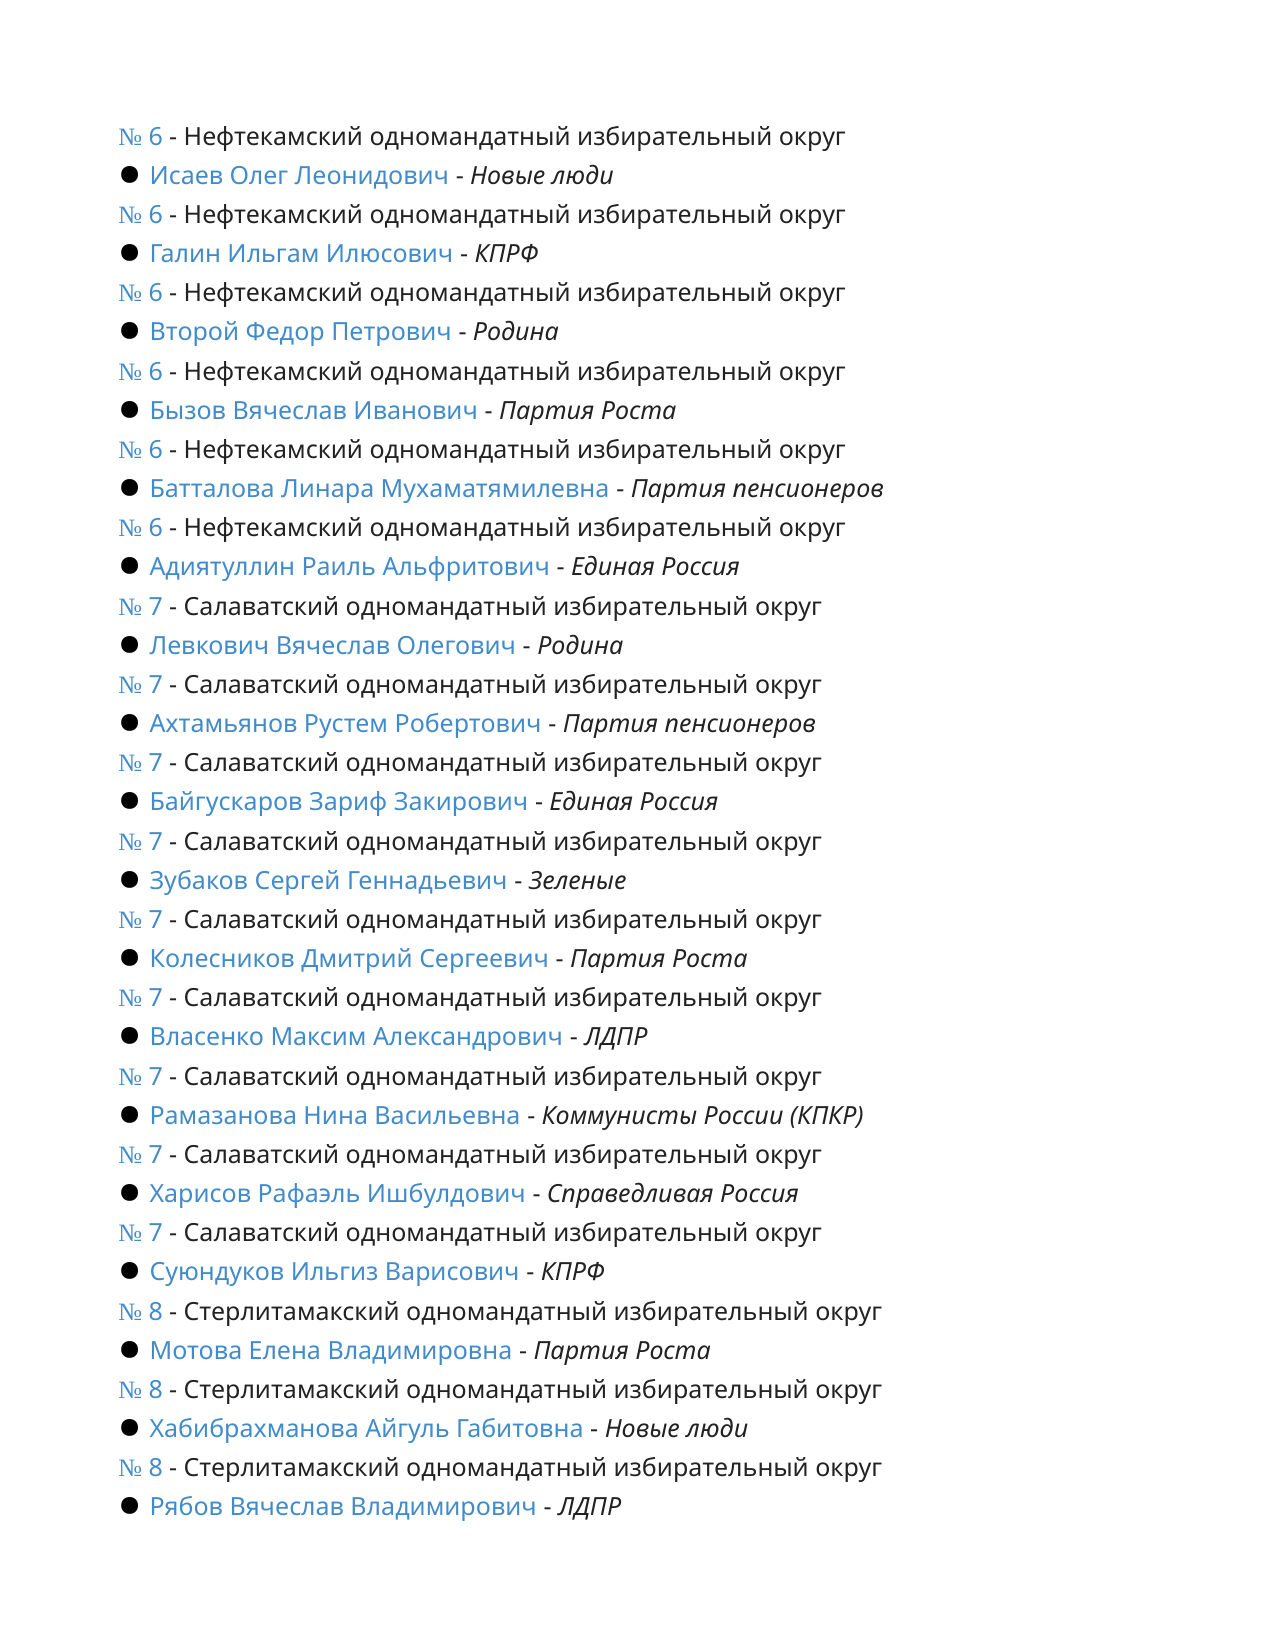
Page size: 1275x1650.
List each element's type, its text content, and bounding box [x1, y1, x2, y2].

list Власенко Максим Александрович - ЛДПР [120, 1019, 1157, 1053]
list Второй Федор Петрович - Родина [120, 314, 1157, 348]
text № 7 - Салаватский одномандатный избирательный округ [118, 901, 1157, 936]
list Байгускаров Зариф Закирович - Единая Россия [120, 784, 1157, 818]
text № 7 - Салаватский одномандатный избирательный округ [118, 980, 1157, 1014]
text № 7 - Салаватский одномандатный избирательный округ [118, 666, 1157, 701]
text № 6 - Нефтекамский одномандатный избирательный округ [118, 118, 1157, 152]
list Исаев Олег Леонидович - Новые люди [120, 157, 1157, 191]
text № 6 - Нефтекамский одномандатный избирательный округ [118, 510, 1157, 544]
text № 6 - Нефтекамский одномандатный избирательный округ [118, 353, 1157, 387]
list Зубаков Сергей Геннадьевич - Зеленые [120, 862, 1157, 896]
list Суюндуков Ильгиз Варисович - КПРФ [120, 1254, 1157, 1288]
list Рамазанова Нина Васильевна - Коммунисты России (КПКР) [120, 1097, 1157, 1131]
list Колесников Дмитрий Сергеевич - Партия Роста [120, 941, 1157, 975]
list Левкович Вячеслав Олегович - Родина [120, 627, 1157, 661]
list Адиятуллин Раиль Альфритович - Единая Россия [120, 549, 1157, 583]
text № 7 - Салаватский одномандатный избирательный округ [118, 1058, 1157, 1092]
text № 7 - Салаватский одномандатный избирательный округ [118, 745, 1157, 779]
text № 6 - Нефтекамский одномандатный избирательный округ [118, 196, 1157, 231]
list Батталова Линара Мухаматямилевна - Партия пенсионеров [120, 471, 1157, 505]
list Ахтамьянов Рустем Робертович - Партия пенсионеров [120, 706, 1157, 740]
list Хабибрахманова Айгуль Габитовна - Новые люди [120, 1411, 1157, 1445]
text № 6 - Нефтекамский одномандатный избирательный округ [118, 275, 1157, 309]
text № 8 - Стерлитамакский одномандатный избирательный округ [118, 1450, 1157, 1484]
list Бызов Вячеслав Иванович - Партия Роста [120, 392, 1157, 426]
list Галин Ильгам Илюсович - КПРФ [120, 236, 1157, 270]
list Харисов Рафаэль Ишбулдович - Справедливая Россия [120, 1176, 1157, 1210]
list Мотова Елена Владимировна - Партия Роста [120, 1332, 1157, 1366]
text № 8 - Стерлитамакский одномандатный избирательный округ [118, 1293, 1157, 1327]
text № 7 - Салаватский одномандатный избирательный округ [118, 588, 1157, 622]
text № 7 - Салаватский одномандатный избирательный округ [118, 1215, 1157, 1249]
text № 7 - Салаватский одномандатный избирательный округ [118, 1136, 1157, 1171]
text № 6 - Нефтекамский одномандатный избирательный округ [118, 431, 1157, 466]
text № 8 - Стерлитамакский одномандатный избирательный округ [118, 1371, 1157, 1406]
text № 7 - Салаватский одномандатный избирательный округ [118, 823, 1157, 857]
list Рябов Вячеслав Владимирович - ЛДПР [120, 1489, 1157, 1523]
